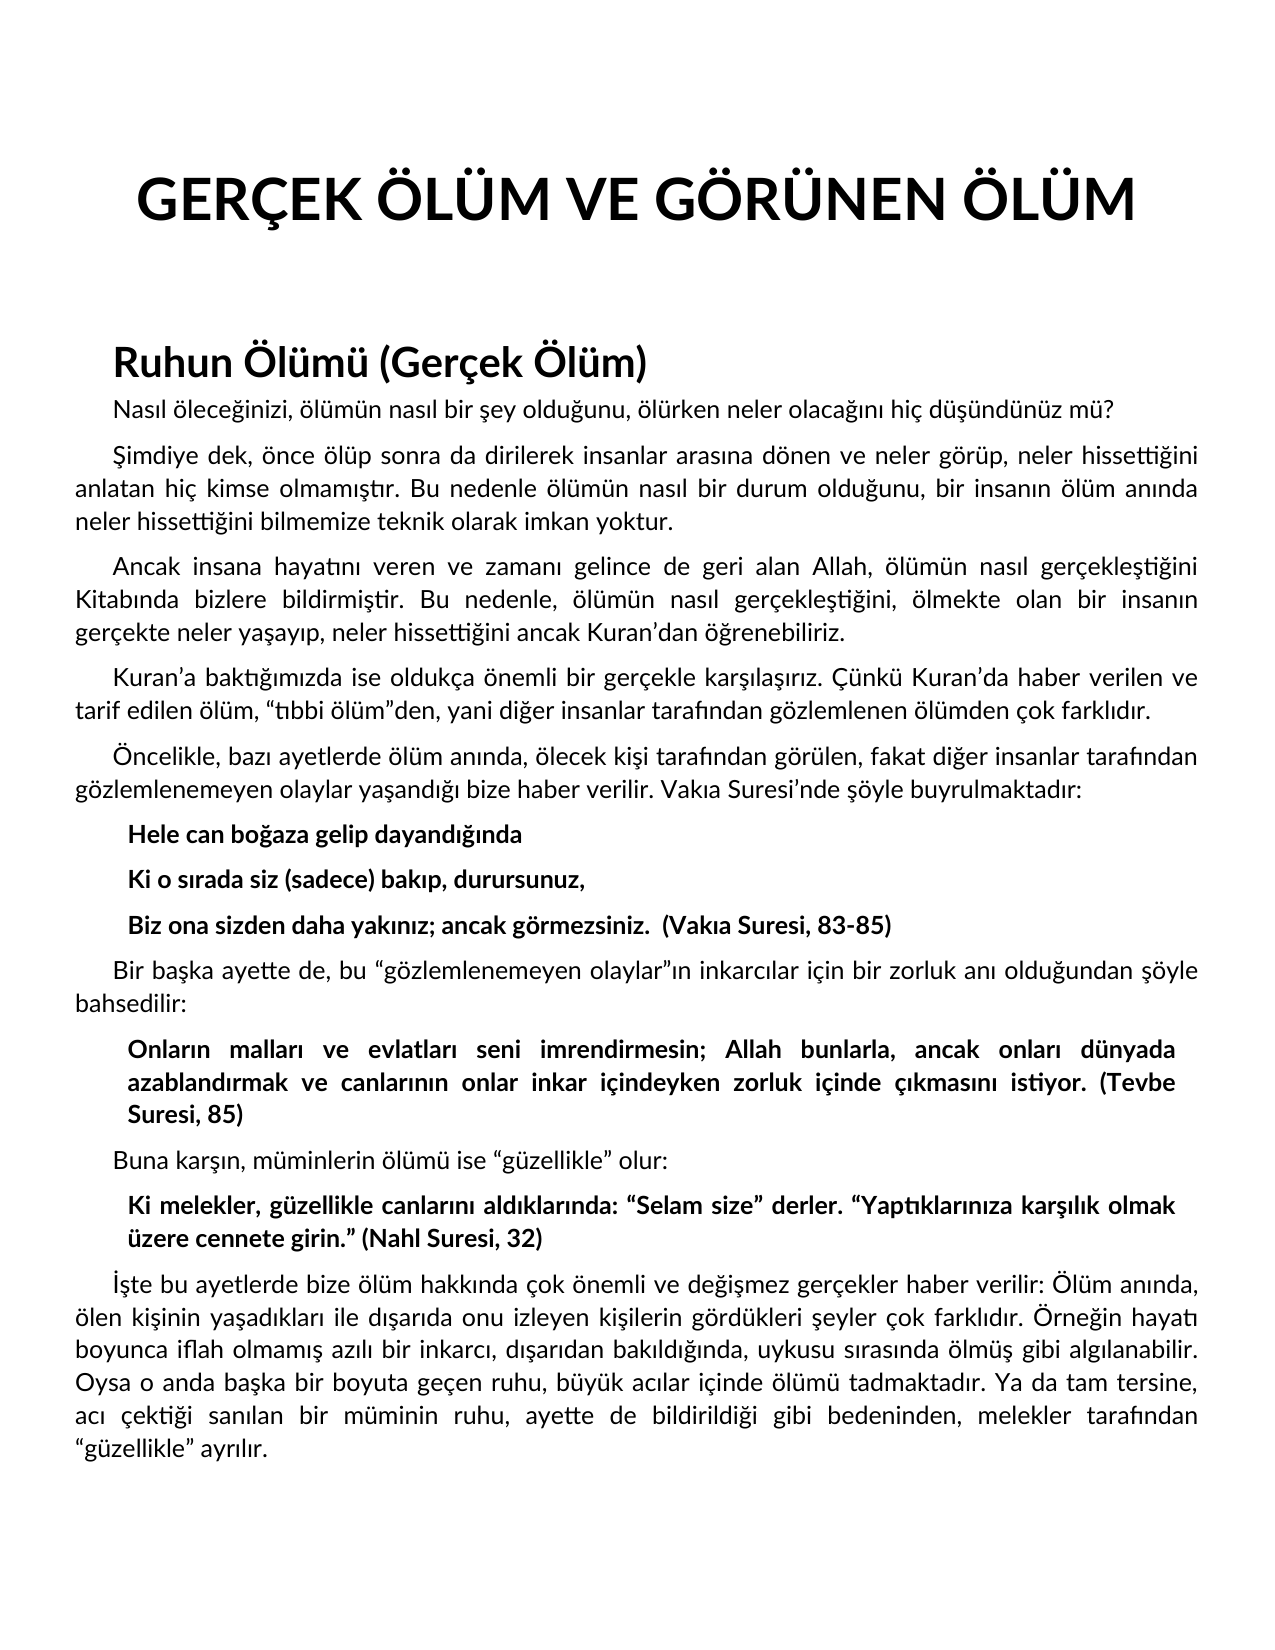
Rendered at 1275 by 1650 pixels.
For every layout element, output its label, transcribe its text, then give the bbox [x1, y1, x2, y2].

text Nasıl öleceğinizi, ölümün nasıl bir şey olduğunu, ölürken neler olacağını hiç düşündünüz mü? [75, 394, 1200, 424]
text Buna karşın, müminlerin ölümü ise “güzellikle” olur: [75, 1144, 1200, 1174]
text Biz ona sizden daha yakınız; ancak görmezsiniz. (Vakıa Suresi, 83-85) [127, 909, 1177, 939]
text Onların malları ve evlatları seni imrendirmesin; Allah bunlarla, ancak onları dünyada azablandırmak ve canlarının onlar inkar içindeyken zorluk içinde çıkmasını istiyor. (Tevbe Suresi, 85) [127, 1033, 1177, 1129]
subtitle Ruhun Ölümü (Gerçek Ölüm) [112, 336, 1200, 386]
text Öncelikle, bazı ayetlerde ölüm anında, ölecek kişi tarafından görülen, fakat diğer insanlar tarafından gözlemlenemeyen olaylar yaşandığı bize haber verilir. Vakıa Suresi’nde şöyle buyrulmaktadır: [75, 740, 1200, 803]
text Kuran’a baktığımızda ise oldukça önemli bir gerçekle karşılaşırız. Çünkü Kuran’da haber verilen ve tarif edilen ölüm, “tıbbi ölüm”den, yani diğer insanlar tarafından gözlemlenen ölümden çok farklıdır. [75, 662, 1200, 725]
text Ki melekler, güzellikle canlarını aldıklarında: “Selam size” derler. “Yaptıklarınıza karşılık olmak üzere cennete girin.” (Nahl Suresi, 32) [127, 1190, 1177, 1253]
text Bir başka ayette de, bu “gözlemlenemeyen olaylar”ın inkarcılar için bir zorluk anı olduğundan şöyle bahsedilir: [75, 955, 1200, 1018]
text Şimdiye dek, önce ölüp sonra da dirilerek insanlar arasına dönen ve neler görüp, neler hissettiğini anlatan hiç kimse olmamıştır. Bu nedenle ölümün nasıl bir durum olduğunu, bir insanın ölüm anında neler hissettiğini bilmemize teknik olarak imkan yoktur. [75, 439, 1200, 535]
text Hele can boğaza gelip dayandığında [127, 819, 1177, 849]
text Ki o sırada siz (sadece) bakıp, durursunuz, [127, 864, 1177, 894]
text Ancak insana hayatını veren ve zamanı gelince de geri alan Allah, ölümün nasıl gerçekleştiğini Kitabında bizlere bildirmiştir. Bu nedenle, ölümün nasıl gerçekleştiğini, ölmekte olan bir insanın gerçekte neler yaşayıp, neler hissettiğini ancak Kuran’dan öğrenebiliriz. [75, 551, 1200, 647]
text İşte bu ayetlerde bize ölüm hakkında çok önemli ve değişmez gerçekler haber verilir: Ölüm anında, ölen kişinin yaşadıkları ile dışarıda onu izleyen kişilerin gördükleri şeyler çok farklıdır. Örneğin hayatı boyunca iflah olmamış azılı bir inkarcı, dışarıdan bakıldığında, uykusu sırasında ölmüş gibi algılanabilir. Oysa o anda başka bir boyuta geçen ruhu, büyük acılar içinde ölümü tadmaktadır. Ya da tam tersine, acı çektiği sanılan bir müminin ruhu, ayette de bildirildiği gibi bedeninden, melekler tarafından “güzellikle” ayrılır. [75, 1268, 1200, 1463]
subtitle GERÇEK ÖLÜM VE GÖRÜNEN ÖLÜM [75, 162, 1200, 232]
